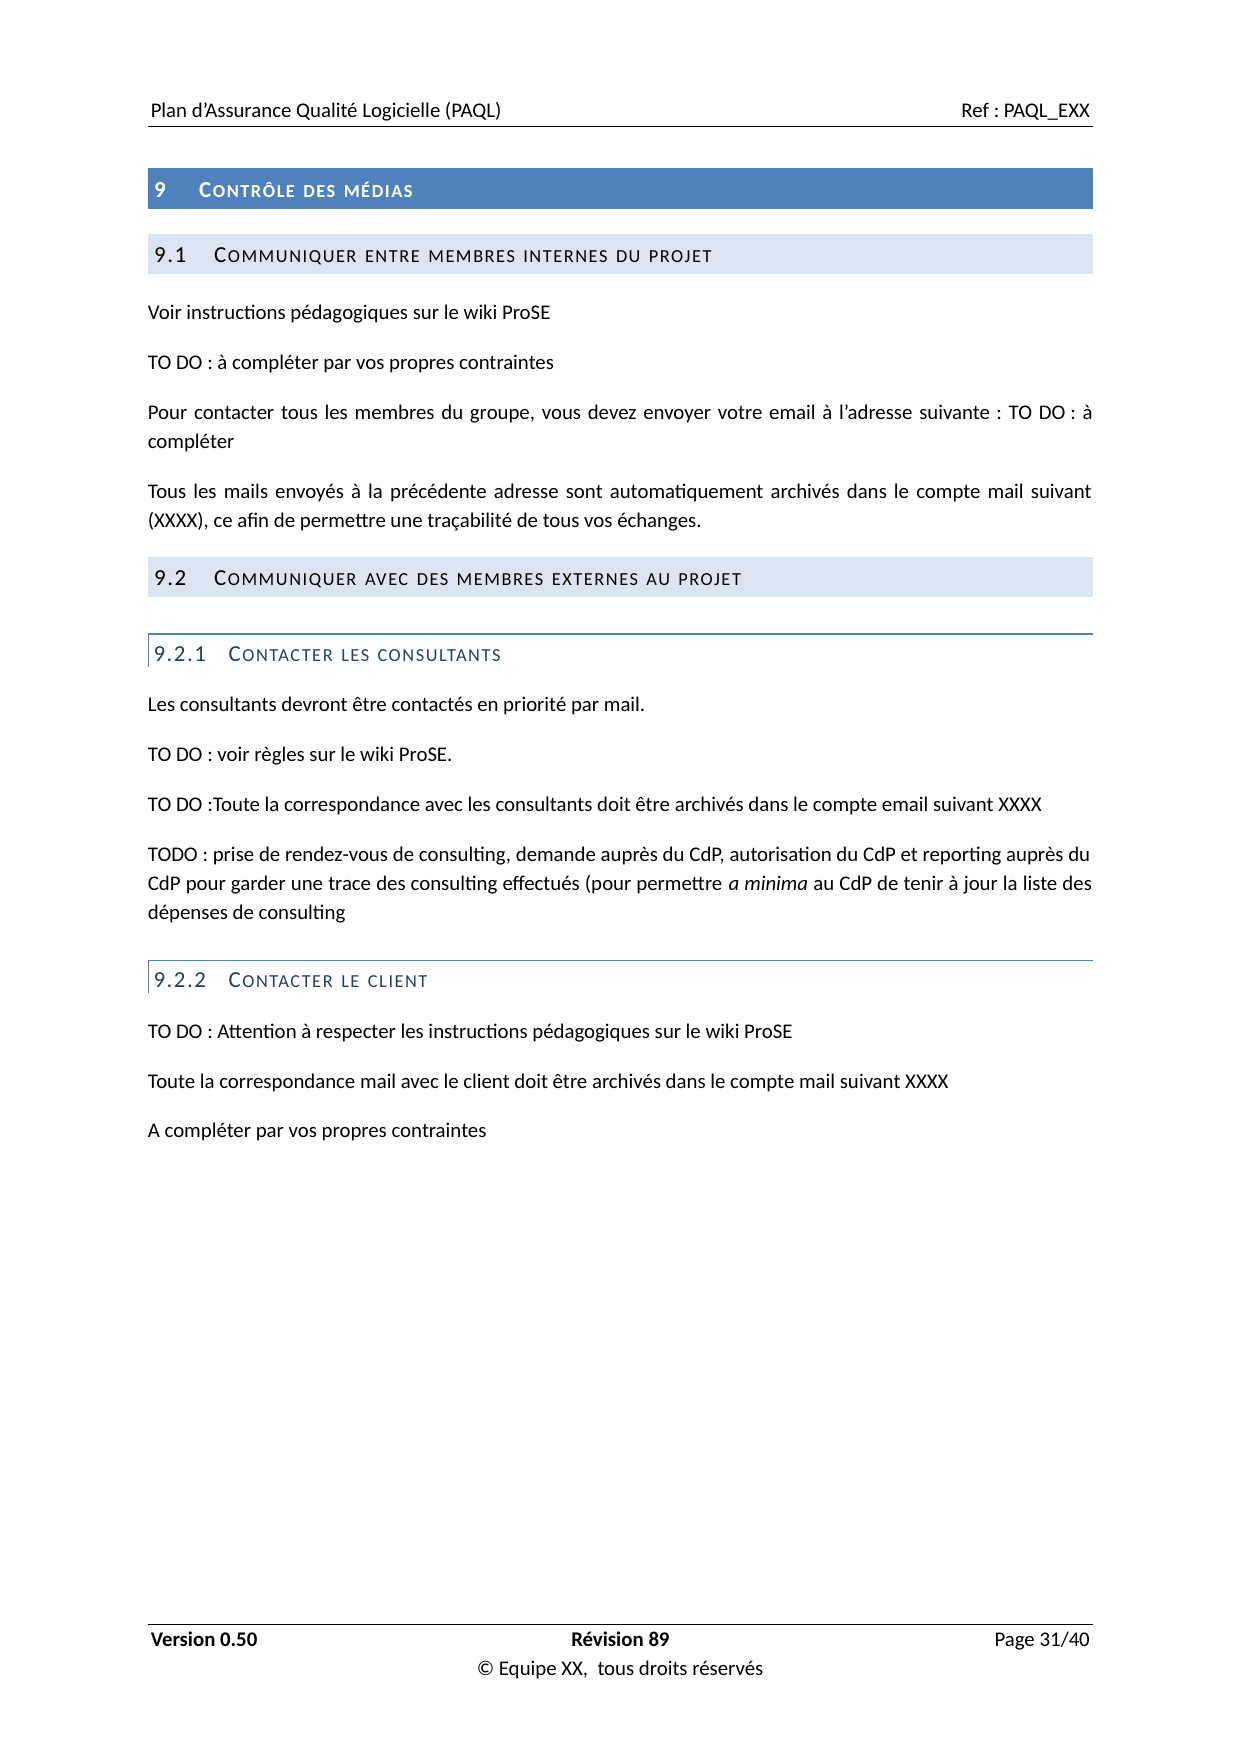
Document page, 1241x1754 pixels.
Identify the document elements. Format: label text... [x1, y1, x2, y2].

text Tous les mails envoyés à la précédente adresse sont automatiquement archivés dans le compte mail suivant (XXXX), ce afin de permettre une traçabilité de tous vos échanges. [148, 478, 1093, 532]
subtitle Communiquer avec des membres externes au projet [154, 563, 1086, 591]
text Les consultants devront être contactés en priorité par mail. [148, 691, 1093, 717]
text Pour contacter tous les membres du groupe, vous devez envoyer votre email à l’adresse suivante : TO DO : à compléter [148, 399, 1093, 453]
text A compléter par vos propres contraintes [148, 1118, 1093, 1143]
subtitle Communiquer entre membres internes du projet [154, 240, 1086, 268]
text Voir instructions pédagogiques sur le wiki ProSE [148, 299, 1093, 325]
text TODO : prise de rendez-vous de consulting, demande auprès du CdP, autorisation du CdP et reporting auprès du CdP pour garder une trace des consulting effectués (pour permettre a minima au CdP de tenir à jour la liste des dépenses de consulting [148, 841, 1093, 924]
subtitle Contacter le client [149, 961, 1093, 993]
text TO DO : à compléter par vos propres contraintes [148, 349, 1093, 374]
text TO DO : Attention à respecter les instructions pédagogiques sur le wiki ProSE [148, 1018, 1093, 1043]
text TO DO :Toute la correspondance avec les consultants doit être archivés dans le compte email suivant XXXX [148, 791, 1093, 816]
subtitle Contacter les consultants [149, 635, 1093, 667]
subtitle Contrôle des médias [154, 175, 1086, 203]
text Toute la correspondance mail avec le client doit être archivés dans le compte mail suivant XXXX [148, 1068, 1093, 1093]
text TO DO : voir règles sur le wiki ProSE. [148, 741, 1093, 767]
